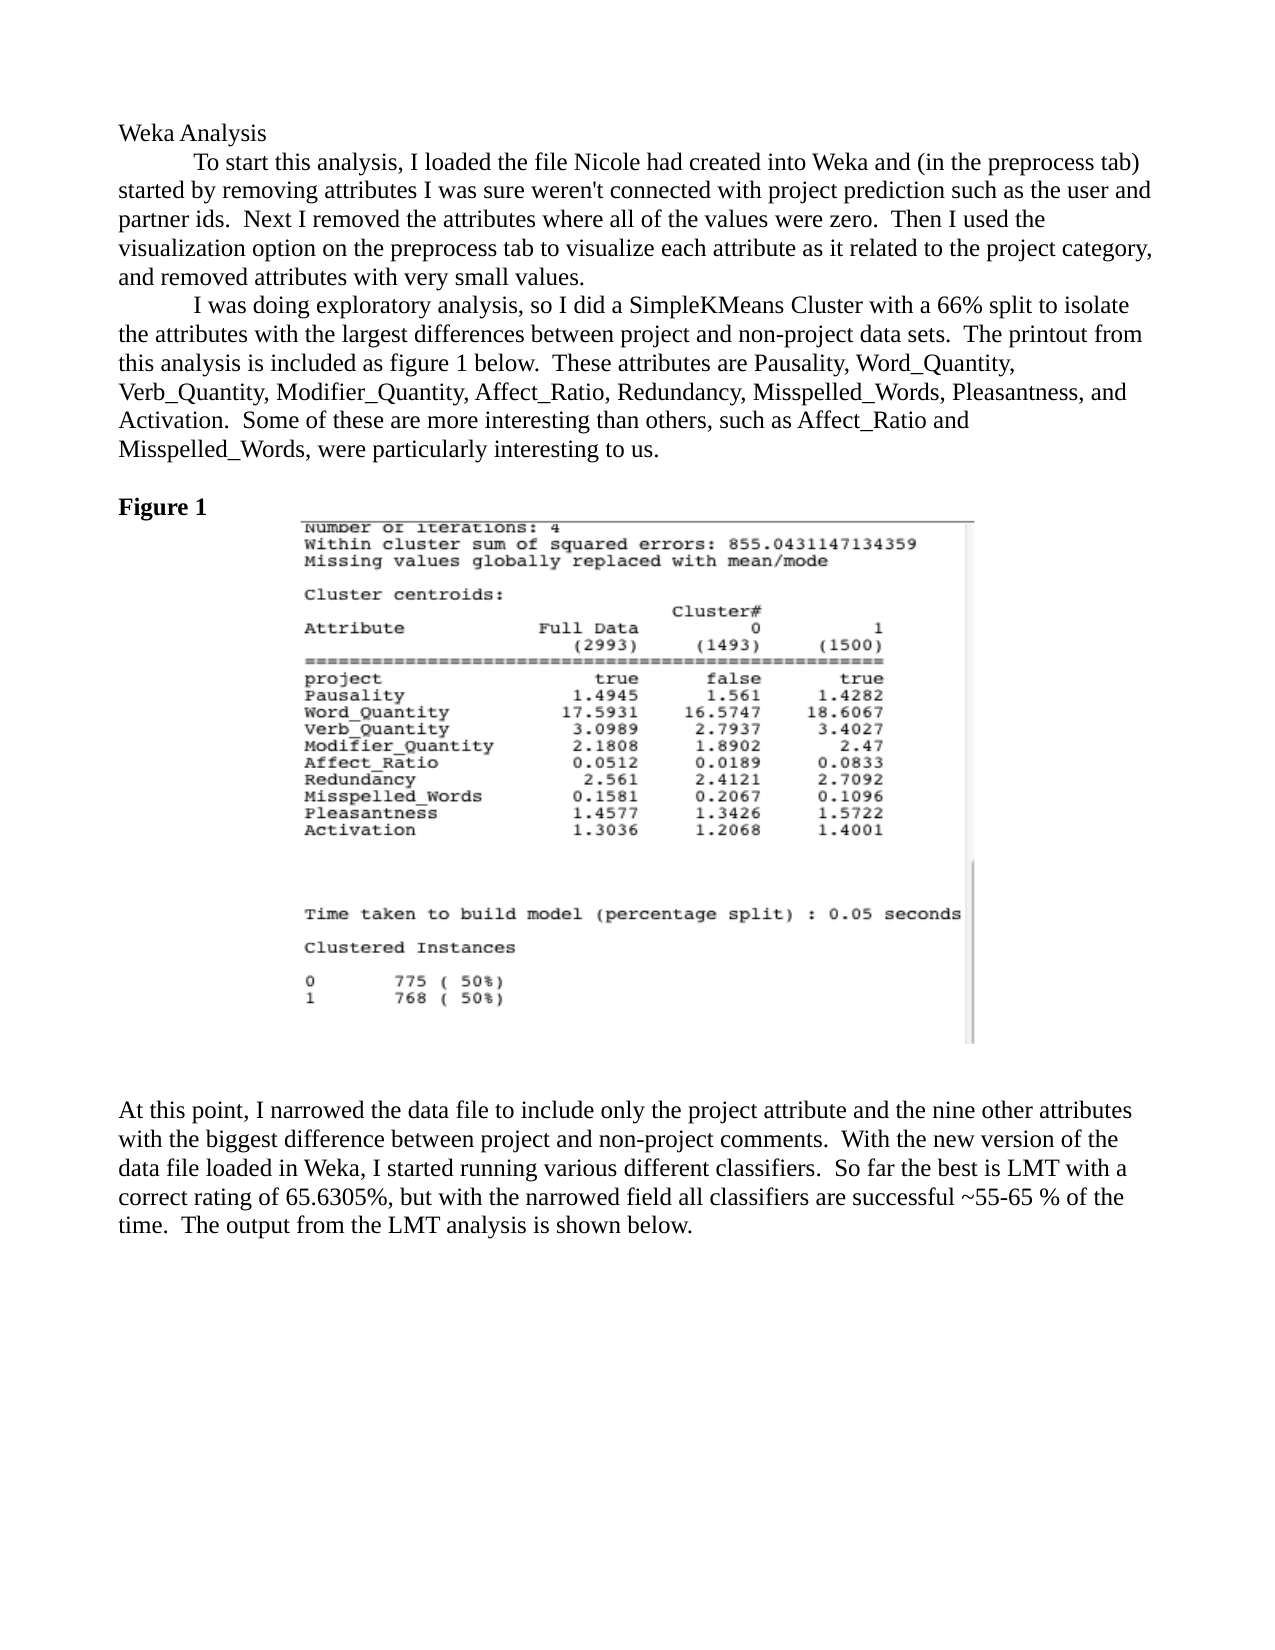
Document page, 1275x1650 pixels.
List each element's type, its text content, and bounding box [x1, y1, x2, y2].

text Weka Analysis [118, 118, 1157, 147]
text I was doing exploratory analysis, so I did a SimpleKMeans Cluster with a 66% split to isolate the attributes with the largest differences between project and non-project data sets. The printout from this analysis is included as figure 1 below. These attributes are Pausality, Word_Quantity, Verb_Quantity, Modifier_Quantity, Affect_Ratio, Redundancy, Misspelled_Words, Pleasantness, and Activation. Some of these are more interesting than others, such as Affect_Ratio and Misspelled_Words, were particularly interesting to us. [118, 291, 1157, 463]
text At this point, I narrowed the data file to include only the project attribute and the nine other attributes with the biggest difference between project and non-project comments. With the new version of the data file loaded in Weka, I started running various different classifiers. So far the best is LMT with a correct rating of 65.6305%, but with the narrowed field all classifiers are successful ~55-65 % of the time. The output from the LMT analysis is shown below. [118, 1096, 1157, 1239]
text To start this analysis, I loaded the file Nicole had created into Weka and (in the preprocess tab) started by removing attributes I was sure weren't connected with project prediction such as the user and partner ids. Next I removed the attributes where all of the values were zero. Then I used the visualization option on the preprocess tab to visualize each attribute as it related to the project category, and removed attributes with very small values. [118, 147, 1157, 291]
text Figure 1 [118, 492, 1157, 521]
picture [300, 520, 975, 1044]
